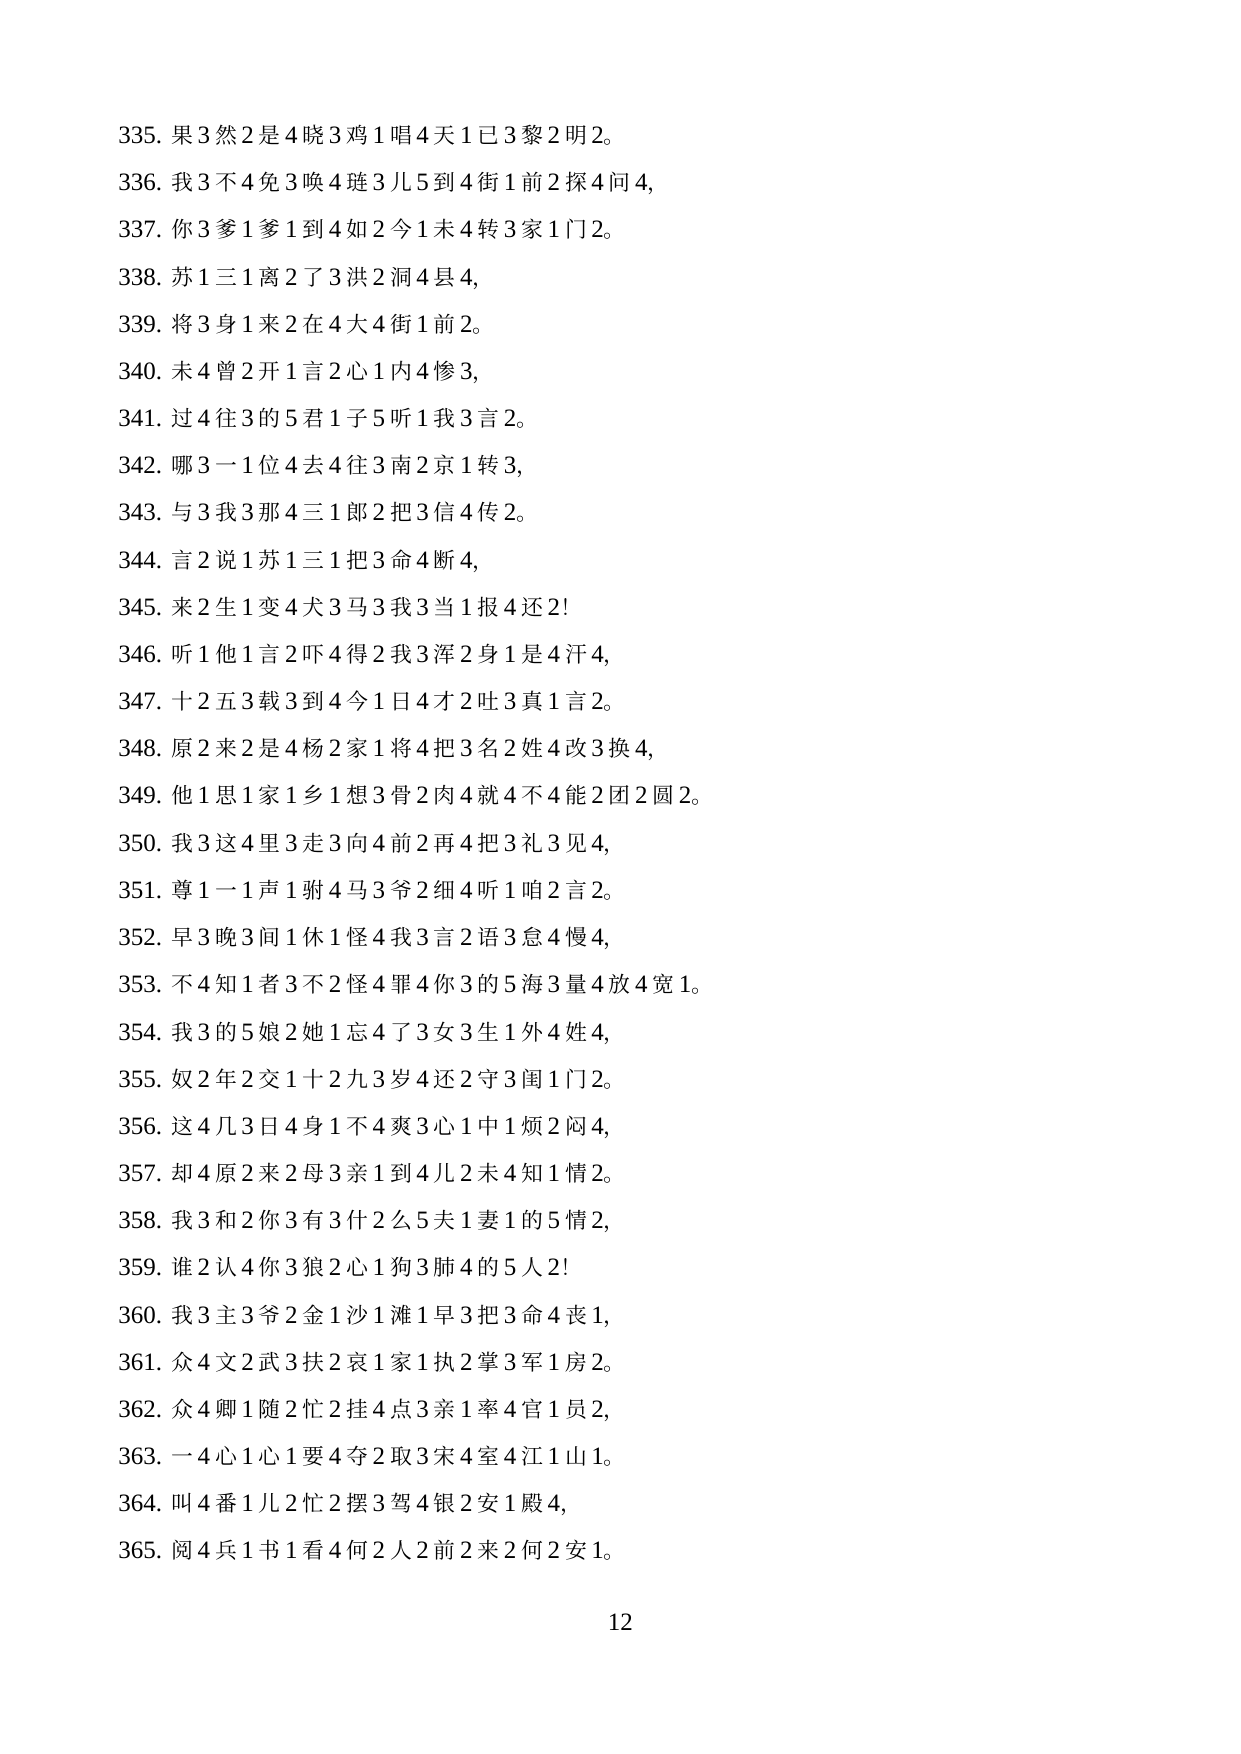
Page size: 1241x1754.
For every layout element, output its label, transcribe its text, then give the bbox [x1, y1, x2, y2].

text 356. 这4几3日4身1不4爽3心1中1烦2闷4， [118, 1109, 1122, 1141]
text 363. 一4心1心1要4夺2取3宋4室4江1山1。 [118, 1439, 1122, 1471]
text 359. 谁2认4你3狼2心1狗3肺4的5人2！ [118, 1251, 1122, 1282]
text 335. 果3然2是4晓3鸡1唱4天1已3黎2明2。 [118, 118, 1122, 149]
text 340. 未4曾2开1言2心1内4惨3， [118, 354, 1122, 386]
text 339. 将3身1来2在4大4街1前2。 [118, 307, 1122, 338]
text 364. 叫4番1儿2忙2摆3驾4银2安1殿4， [118, 1487, 1122, 1518]
text 354. 我3的5娘2她1忘4了3女3生1外4姓4， [118, 1015, 1122, 1046]
text 337. 你3爹1爹1到4如2今1未4转3家1门2。 [118, 212, 1122, 244]
text 342. 哪3一1位4去4往3南2京1转3， [118, 448, 1122, 480]
text 348. 原2来2是4杨2家1将4把3名2姓4改3换4， [118, 732, 1122, 763]
text 353. 不4知1者3不2怪4罪4你3的5海3量4放4宽1。 [118, 967, 1122, 999]
text 365. 阅4兵1书1看4何2人2前2来2何2安1。 [118, 1534, 1122, 1565]
text 338. 苏1三1离2了3洪2洞4县4， [118, 260, 1122, 291]
text 361. 众4文2武3扶2哀1家1执2掌3军1房2。 [118, 1345, 1122, 1376]
text 346. 听1他1言2吓4得2我3浑2身1是4汗4， [118, 637, 1122, 669]
text 349. 他1思1家1乡1想3骨2肉4就4不4能2团2圆2。 [118, 779, 1122, 810]
text 345. 来2生1变4犬3马3我3当1报4还2！ [118, 590, 1122, 621]
text 343. 与3我3那4三1郎2把3信4传2。 [118, 496, 1122, 527]
text 355. 奴2年2交1十2九3岁4还2守3闺1门2。 [118, 1062, 1122, 1093]
text 357. 却4原2来2母3亲1到4儿2未4知1情2。 [118, 1156, 1122, 1188]
text 344. 言2说1苏1三1把3命4断4， [118, 543, 1122, 574]
text 358. 我3和2你3有3什2么5夫1妻1的5情2， [118, 1203, 1122, 1235]
text 351. 尊1一1声1驸4马3爷2细4听1咱2言2。 [118, 873, 1122, 904]
text 347. 十2五3载3到4今1日4才2吐3真1言2。 [118, 684, 1122, 716]
text 352. 早3晚3间1休1怪4我3言2语3怠4慢4， [118, 920, 1122, 952]
text 360. 我3主3爷2金1沙1滩1早3把3命4丧1， [118, 1298, 1122, 1329]
text 341. 过4往3的5君1子5听1我3言2。 [118, 401, 1122, 433]
text 350. 我3这4里3走3向4前2再4把3礼3见4， [118, 826, 1122, 857]
text 336. 我3不4免3唤4琏3儿5到4街1前2探4问4， [118, 165, 1122, 197]
text 362. 众4卿1随2忙2挂4点3亲1率4官1员2， [118, 1392, 1122, 1424]
